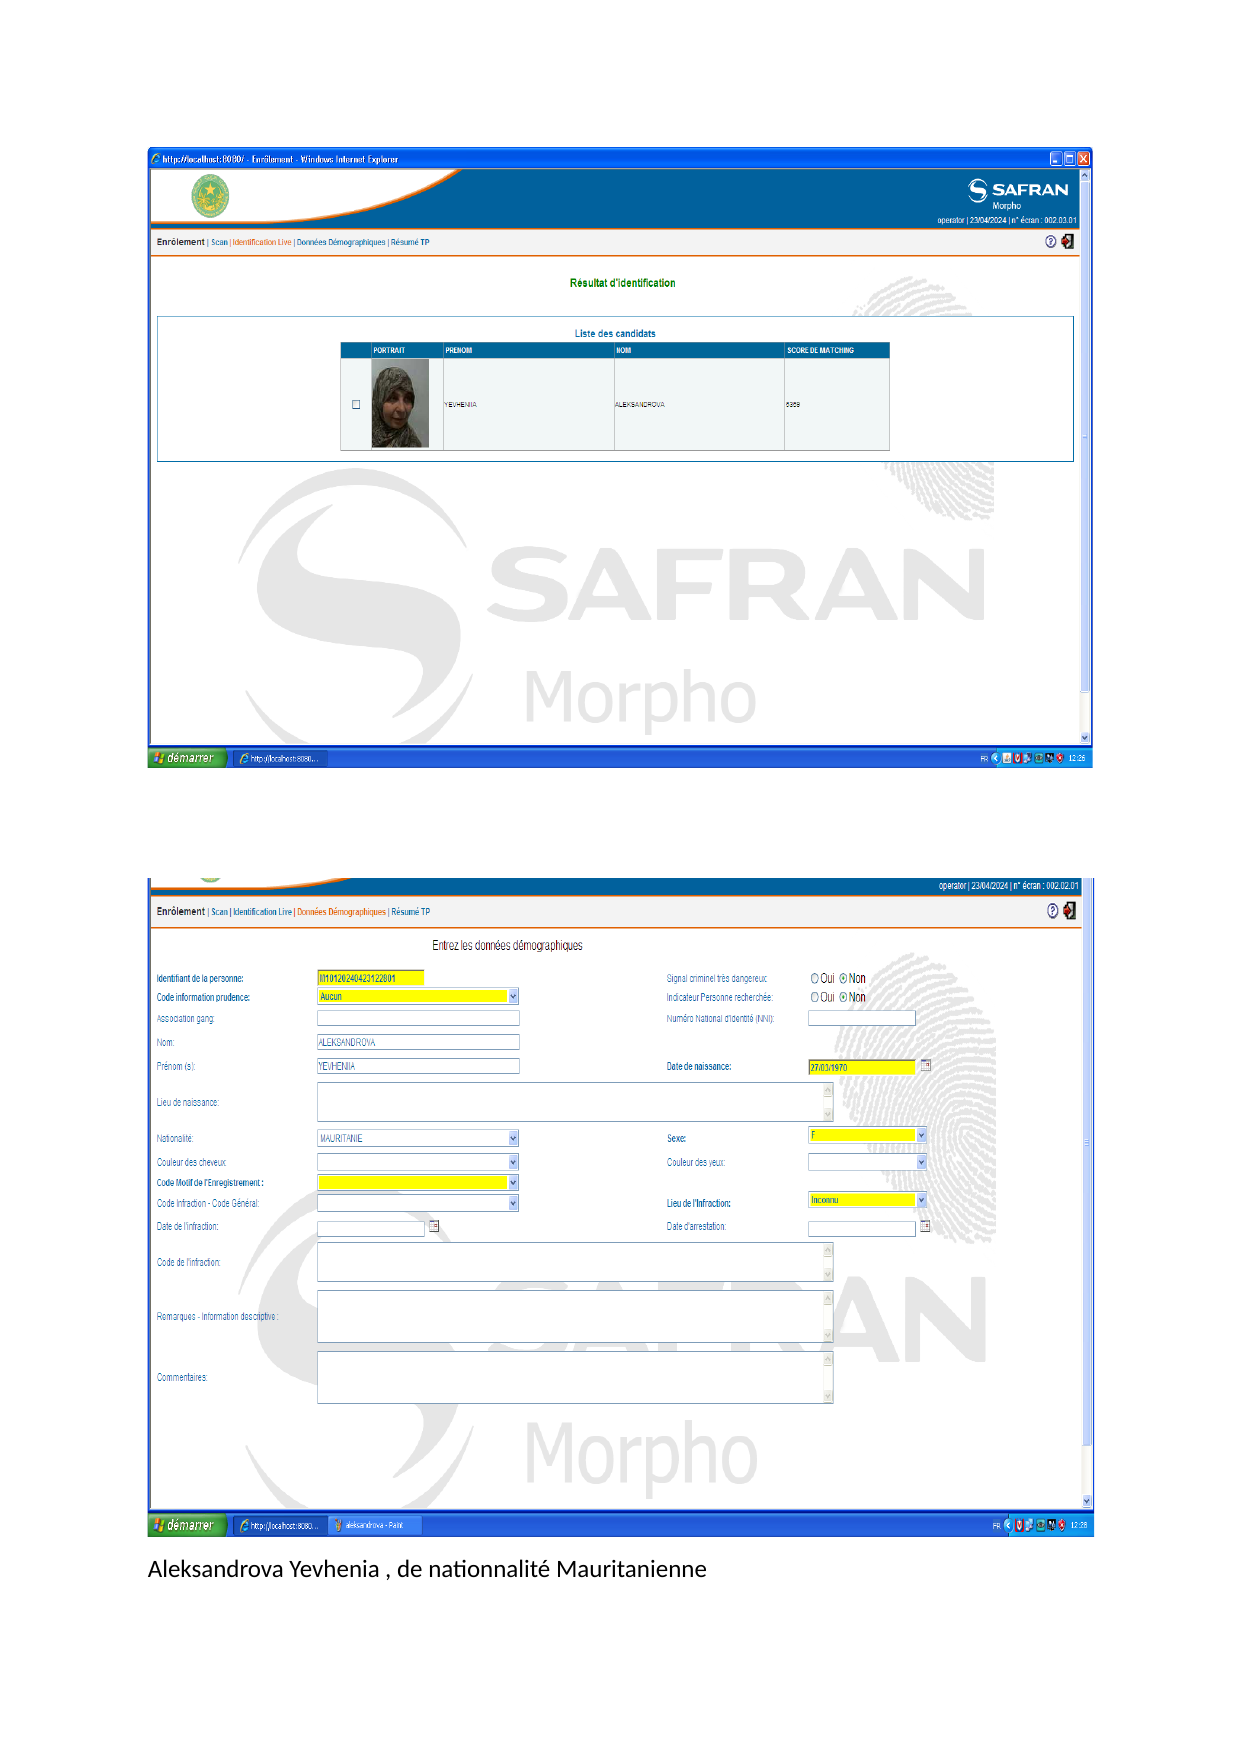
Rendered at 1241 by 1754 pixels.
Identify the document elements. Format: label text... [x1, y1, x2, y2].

text Aleksandrova Yevhenia , de nationnalité Mauritanienne [148, 1553, 1093, 1584]
